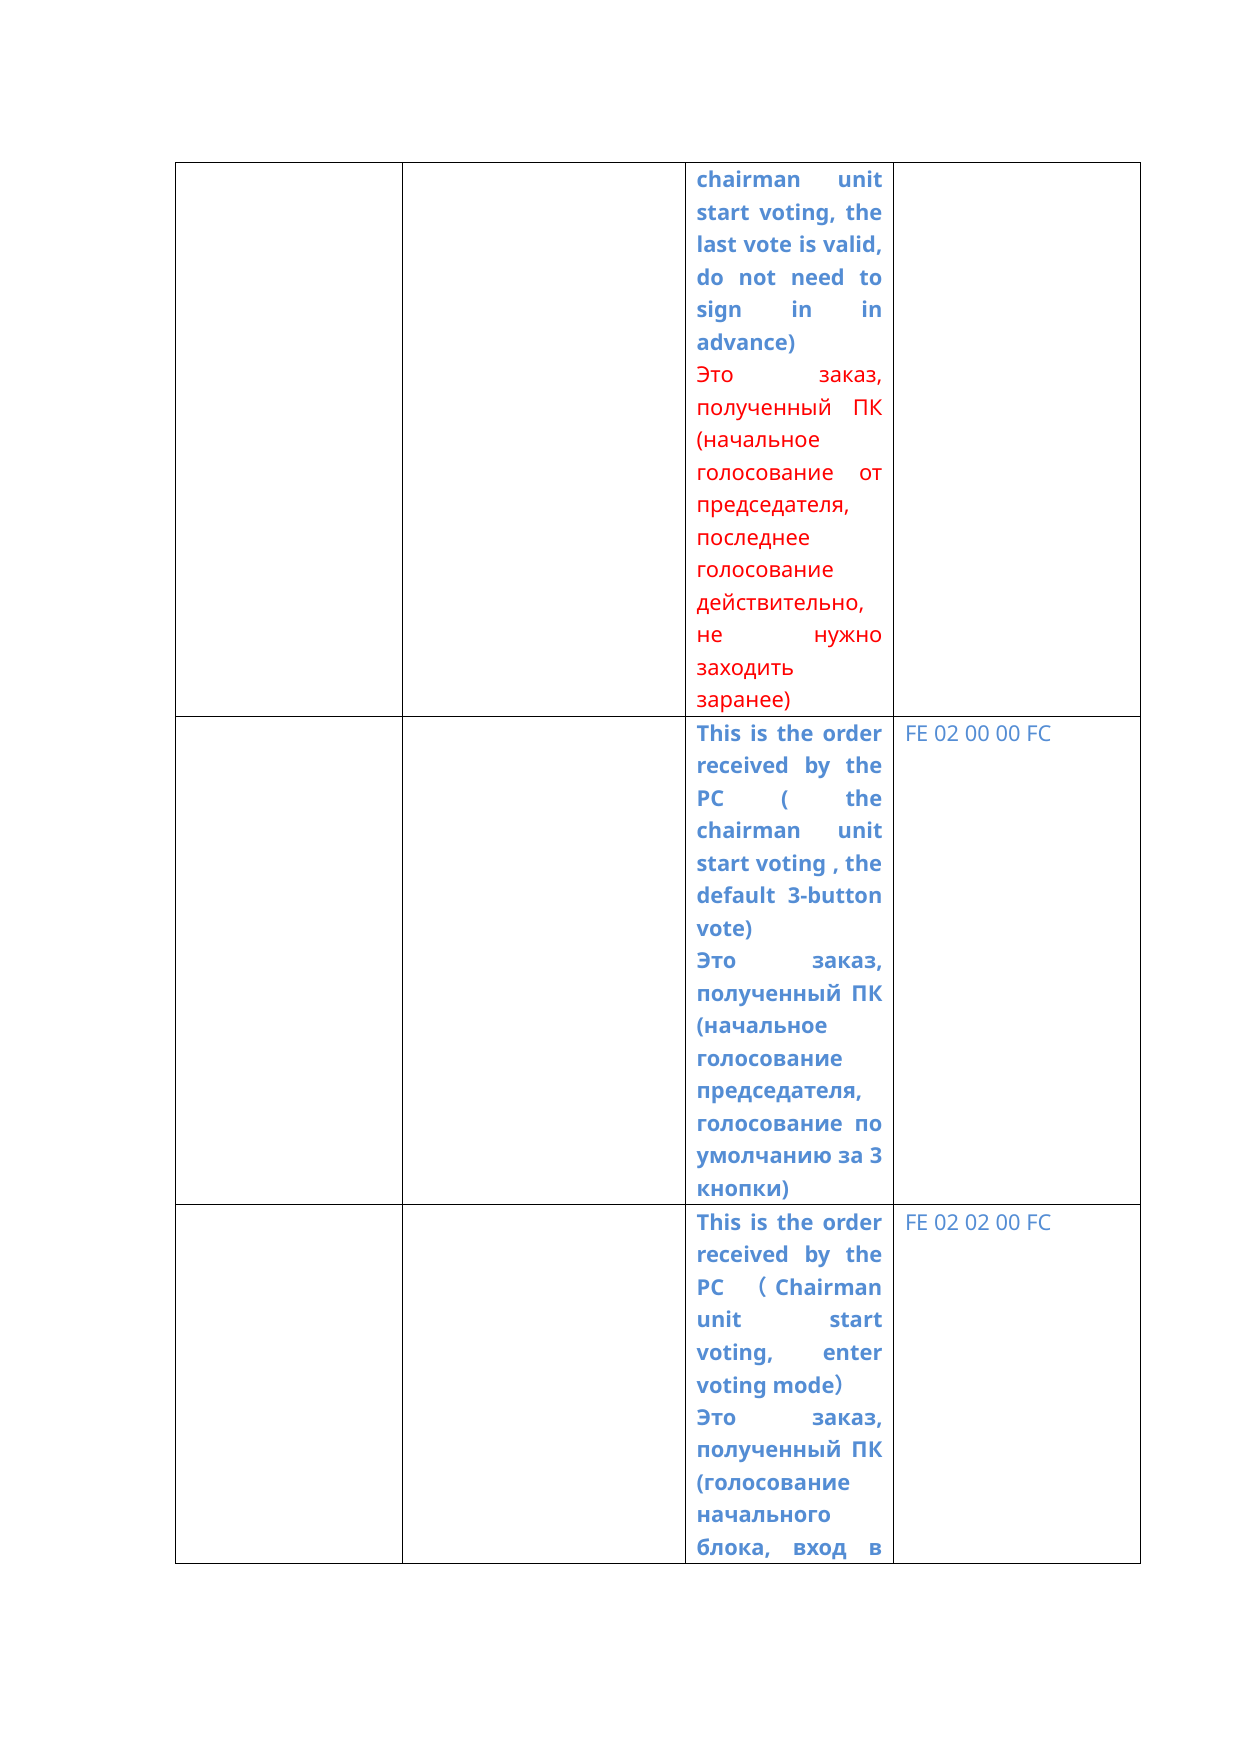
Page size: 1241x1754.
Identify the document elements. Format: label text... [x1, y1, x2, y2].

table_cell [176, 163, 402, 716]
table_cell [403, 717, 685, 1204]
table_cell [403, 163, 685, 716]
table_cell FE 02 00 00 FC [894, 717, 1140, 1204]
table_cell [176, 1205, 402, 1563]
table_cell [894, 163, 1140, 716]
table_cell FE 02 02 00 FC [894, 1205, 1140, 1563]
table_cell [403, 1205, 685, 1563]
table_cell chairman unit start voting, the last vote is valid, do not need to sign in in advance) Это заказ, полученный ПК (начальное голосование от председателя, последнее голосование действительно, не нужно заходить заранее) [686, 163, 893, 716]
table_cell [176, 717, 402, 1204]
table_cell This is the order received by the PC ( the chairman unit start voting , the default 3-button vote) Это заказ, полученный ПК (начальное голосование председателя, голосование по умолчанию за 3 кнопки) [686, 717, 893, 1204]
table_cell This is the order received by the PC （Chairman unit start voting, enter voting mode） Это заказ, полученный ПК (голосование начального блока, вход в [686, 1205, 893, 1563]
